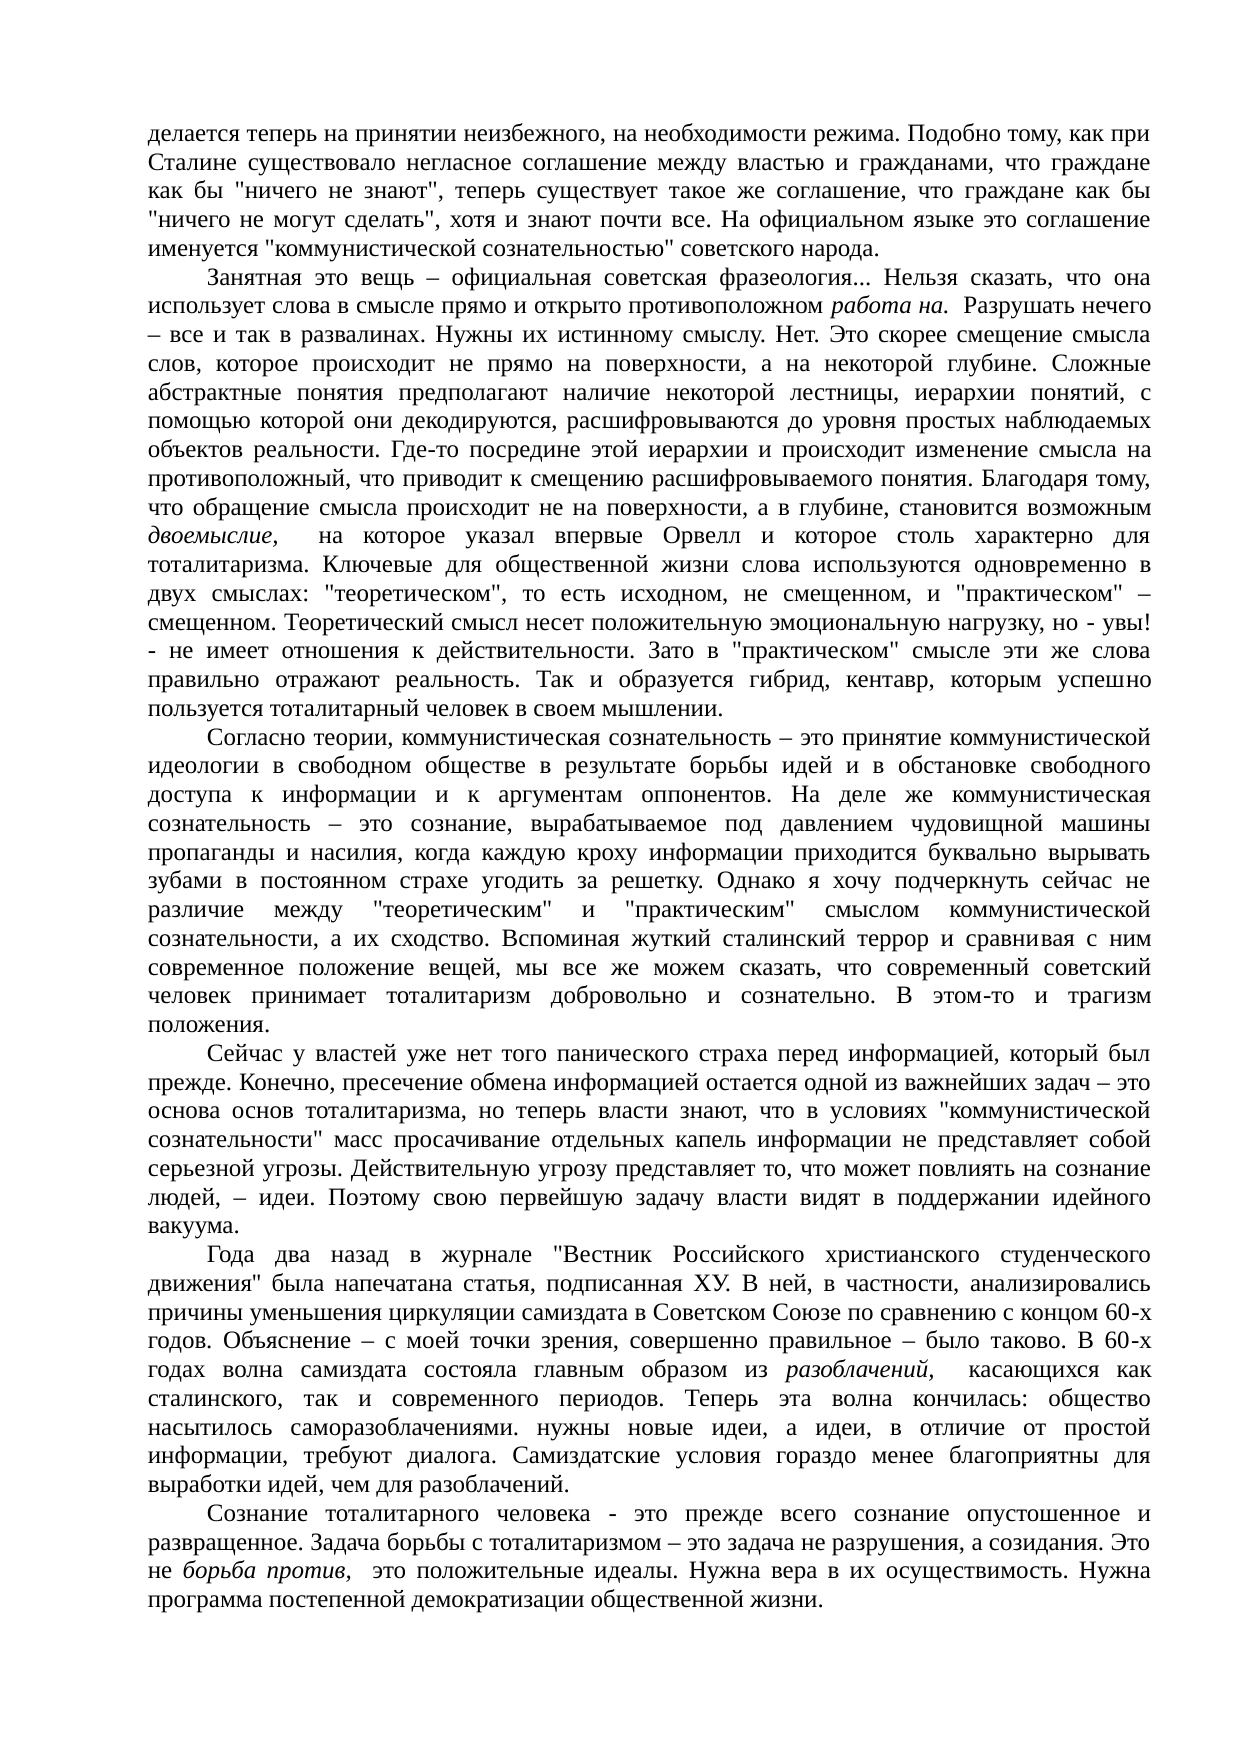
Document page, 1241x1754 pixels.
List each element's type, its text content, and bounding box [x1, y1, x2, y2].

text Сознание тоталитарного человека ‑ это прежде всего сознание опустошенное и развращенное. Задача борьбы с тоталитаризмом – это задача не разрушения, а созидания. Это не борьба против, это положительные идеалы. Нужна вера в их осуществимость. Нужна программа постепенной демократизации общественной жизни. [148, 1498, 1152, 1613]
text Занятная это вещь – официальная советская фразеология... Нельзя сказать, что она использует слова в смысле прямо и открыто противоположном работа на. Разрушать нечего – все и так в развалинах. Нужны их истинному смыслу. Нет. Это скорее смещение смысла слов, которое происходит не прямо на поверхности, а на некоторой глубине. Сложные абстракт­ные понятия предполагают наличие некоторой лестницы, ие­рархии понятий, с помощью которой они декодируются, рас­шифровываются до уровня простых наблюдаемых объектов реальности. Где‑то посредине этой иерархии и происходит изме­нение смысла на противоположный, что приводит к смещению расшифровываемого понятия. Благодаря тому, что обращение смысла происходит не на поверхности, а в глубине, становит­ся возможным двоемыслие, на которое указал впервые Орвелл и которое столь характерно для тоталитаризма. Ключе­вые для общественной жизни слова используются одновре­менно в двух смыслах: "теоретическом", то есть исходном, не смещенном, и "практическом" – смещенном. Теоретиче­ский смысл несет положительную эмоциональную нагрузку, но ‑ увы! ‑ не имеет отношения к действительности. Зато в "практическом" смысле эти же слова правильно отражают реальность. Так и образуется гибрид, кентавр, которым успеш­но пользуется тоталитарный человек в своем мышлении. [148, 262, 1152, 722]
text Года два назад в журнале "Вестник Российского христианского студенческого движения'' была напечатана статья, подписанная ХУ. В ней, в частности, анализировались причины уменьшения циркуляции самиздата в Советском Союзе по сравнению с концом 60‑х годов. Объяснение – с моей точки зрения, совершенно правильное – было таково. В 60‑х годах волна самиздата состояла главным образом из разоблачений, касающихся как сталинского, так и современного периодов. Теперь эта волна кончилась: общество насытилось саморазоблачениями. нужны новые идеи, а идеи, в отличие от простой информации, требуют диалога. Самиздатские условия гораздо менее благоприятны для выработки идей, чем для разоблачений. [148, 1239, 1152, 1498]
text делается теперь на принятии неизбежного, на необходимости режима. Подобно тому, как при Сталине существовало негласное соглашение между властью и гражданами, что граждане как бы "ничего не знают", теперь существует такое же соглашение, что граждане как бы "ничего не могут сделать", хотя и знают почти все. На официальном языке это соглашение именуется "комму­нистической сознательностью" советского народа. [148, 118, 1152, 262]
text Сейчас у властей уже нет того панического страха перед информацией, который был прежде. Конечно, пресечение обме­на информацией остается одной из важнейших задач – это основа основ тоталитаризма, но теперь власти знают, что в условиях "коммунистической сознательности" масс просачивание отдельных капель информации не представляет собой серьезной угрозы. Действительную угрозу представляет то, что может повлиять на сознание людей, – идеи. Поэтому свою первейшую задачу власти видят в поддержании идейного вакуума. [148, 1038, 1152, 1239]
text Согласно теории, коммунистическая сознательность – это принятие коммунистической идеологии в свободном обществе в результате борьбы идей и в обстановке свободного доступа к информации и к аргументам оппонентов. На деле же коммунистическая сознательность – это сознание, вырабатываемое под давлением чудовищной машины пропаганды и насилия, когда каждую кроху информации приходится буквально вырывать зубами в постоянном страхе угодить за решетку. Однако я хочу подчеркнуть сейчас не различие между "теоретическим" и "практическим" смыслом коммунистической сознательности, а их сходство. Вспоминая жуткий сталинский террор и сравни­вая с ним современное положение вещей, мы все же можем сказать, что современный советский человек принимает тоталитаризм добровольно и сознательно. В этом‑то и трагизм положения. [148, 722, 1152, 1038]
